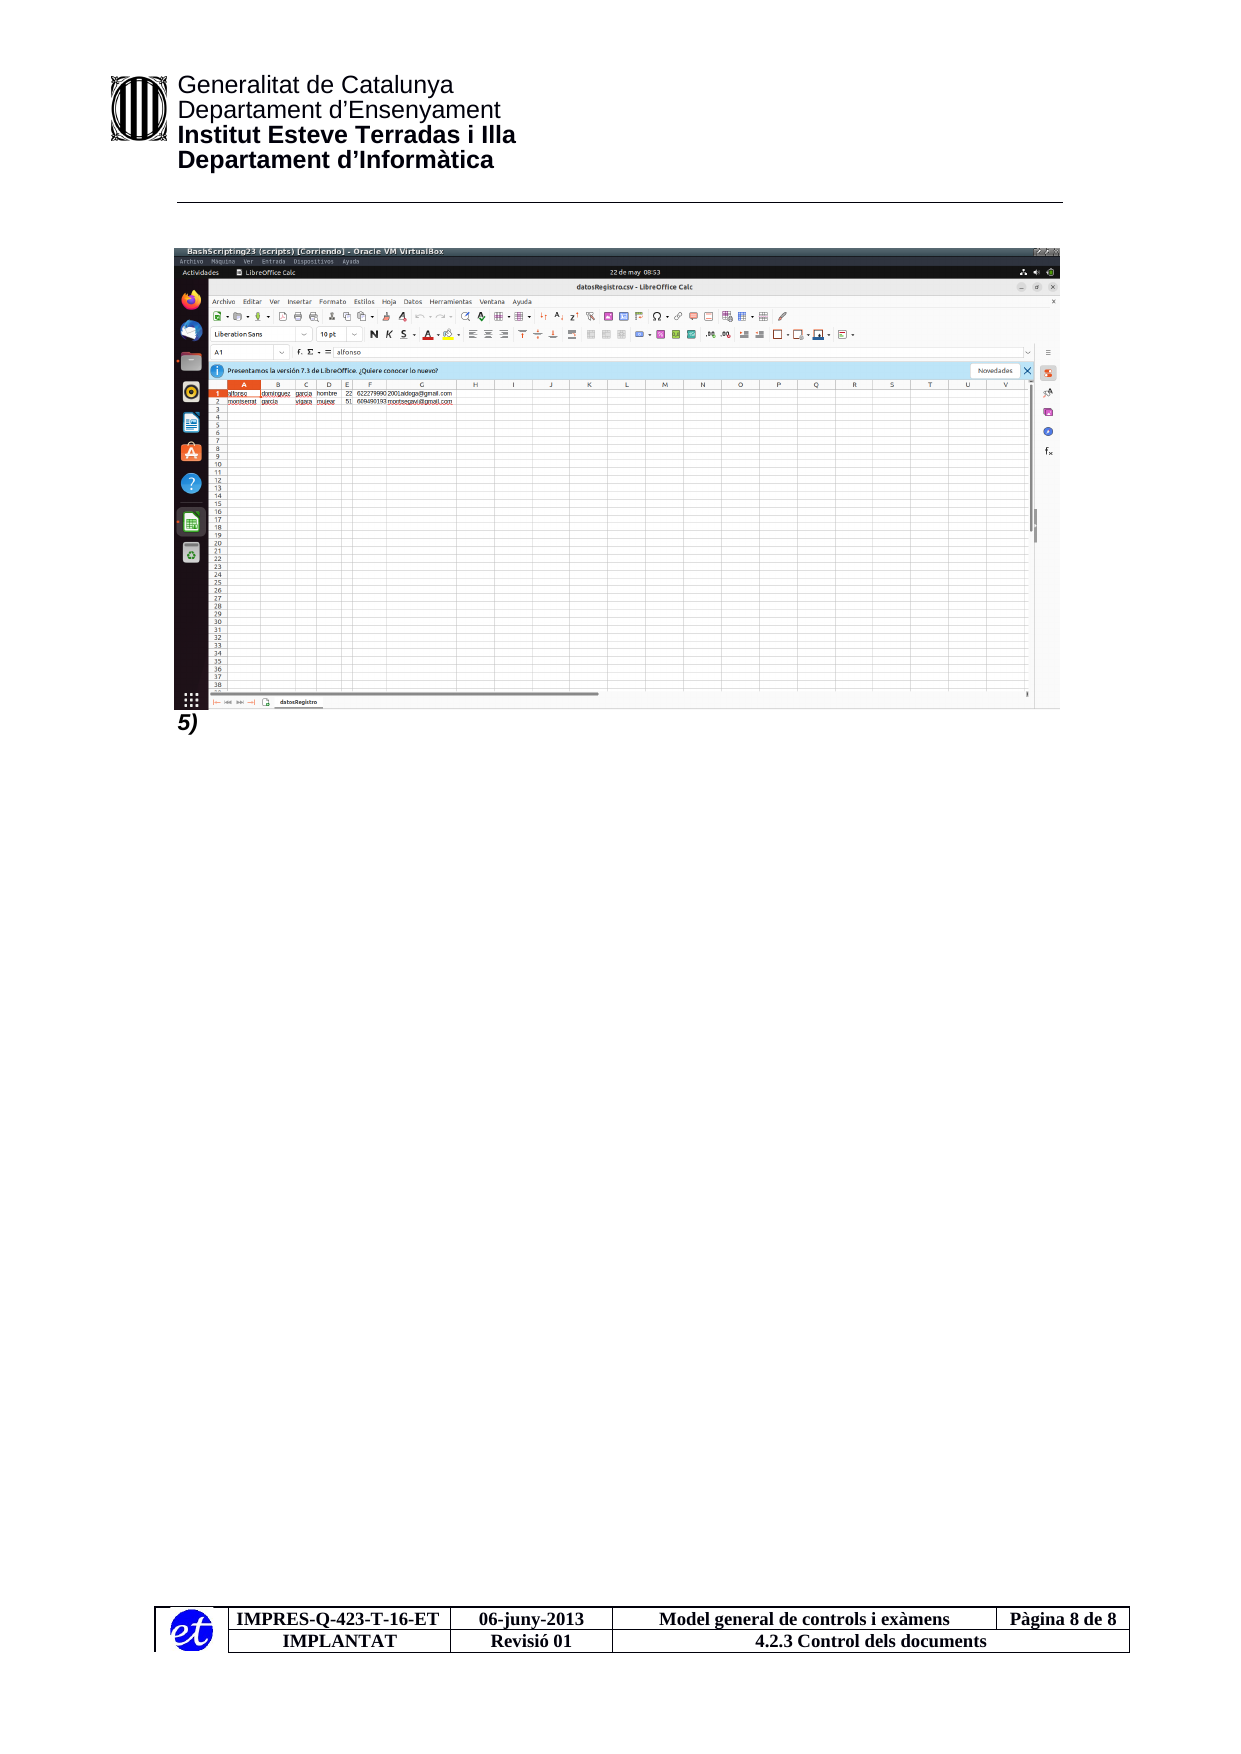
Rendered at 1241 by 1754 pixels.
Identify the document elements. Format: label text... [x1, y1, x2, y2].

text 5) [177, 535, 1063, 736]
picture [170, 1607, 214, 1651]
picture [111, 76, 167, 141]
picture [174, 248, 1060, 710]
